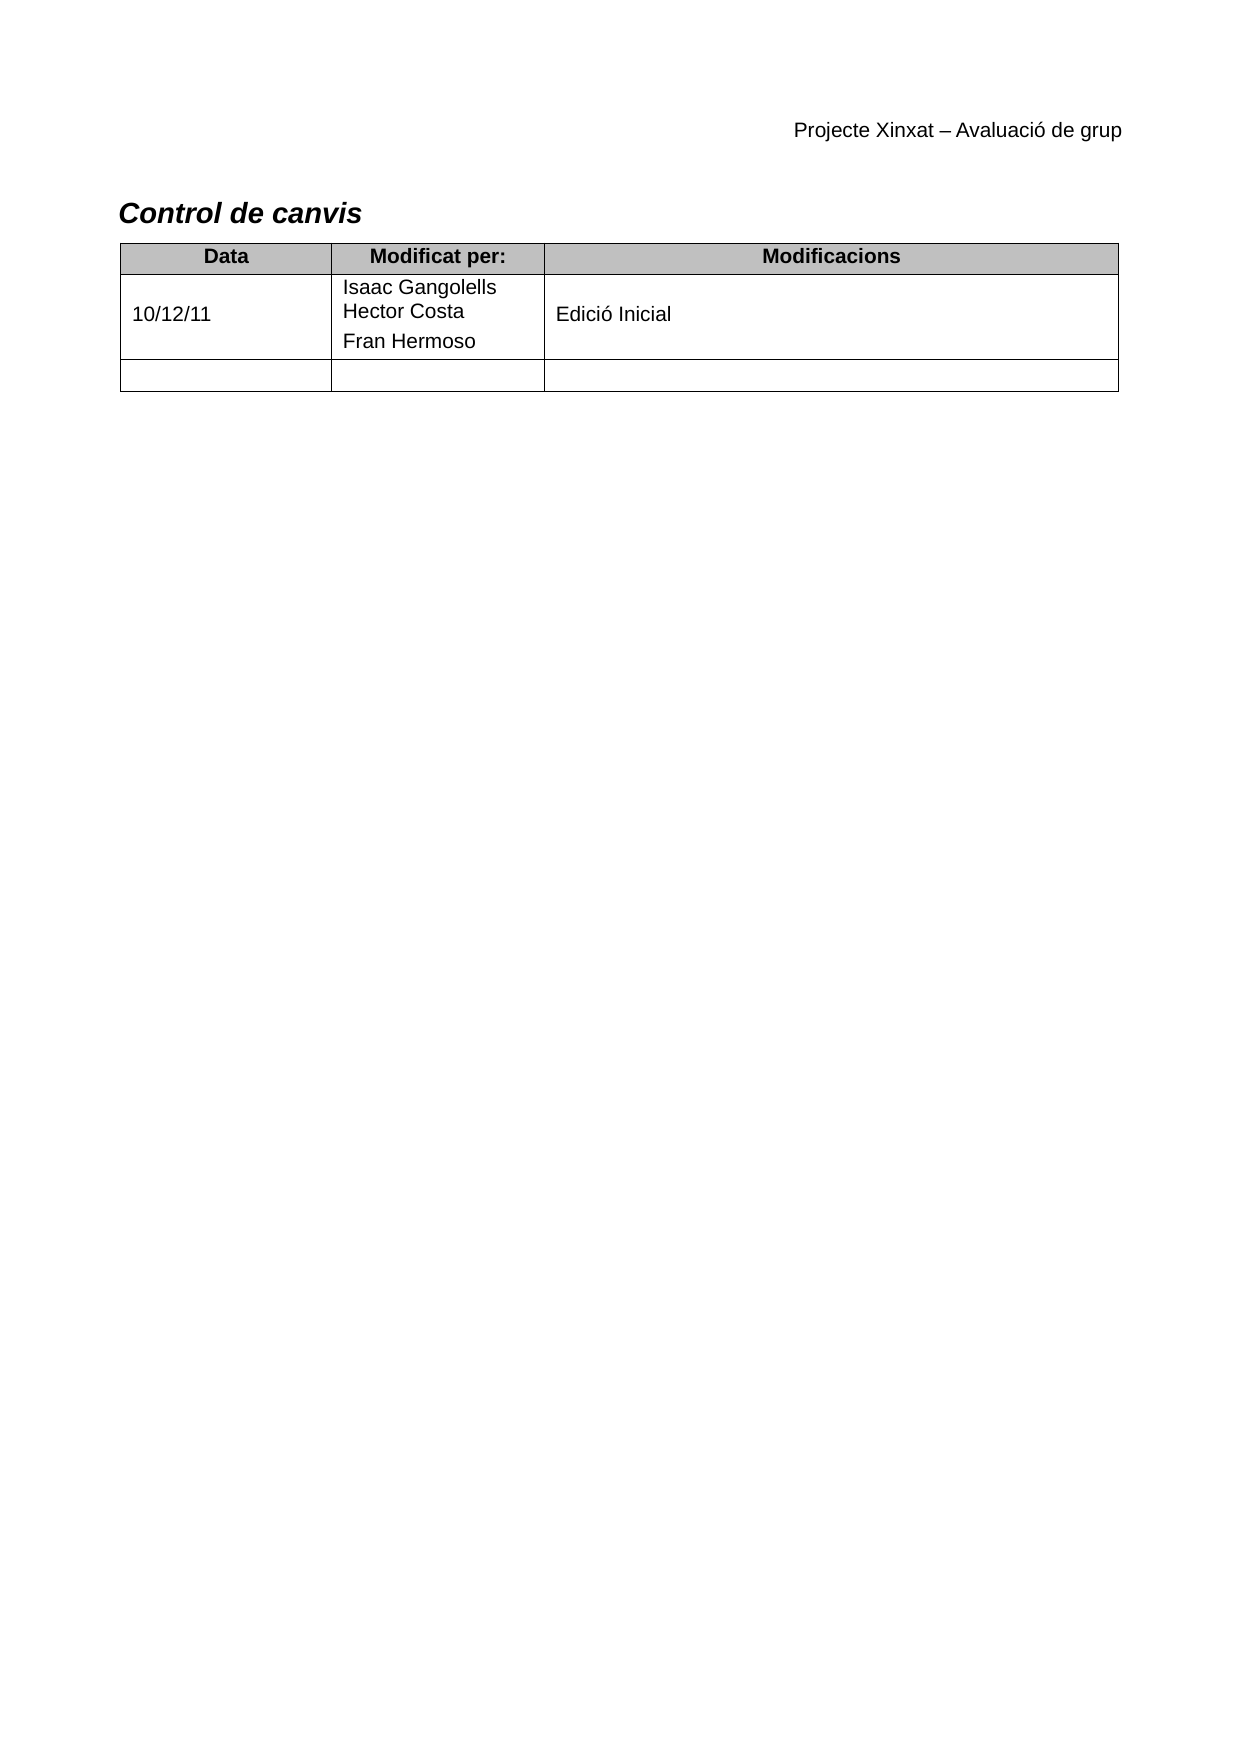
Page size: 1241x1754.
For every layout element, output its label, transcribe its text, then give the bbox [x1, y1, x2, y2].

table_cell [332, 360, 544, 391]
table_cell [121, 360, 331, 391]
table_header Data [121, 244, 331, 274]
table_header Modificat per: [332, 244, 544, 274]
table_cell Edició Inicial [545, 275, 1118, 359]
table_cell [545, 360, 1118, 391]
table_header Modificacions [545, 244, 1118, 274]
table_cell Isaac Gangolells Hector Costa Fran Hermoso [332, 275, 544, 359]
table_cell 12/10/11 [121, 275, 331, 359]
subtitle Control de canvis [118, 197, 1122, 230]
